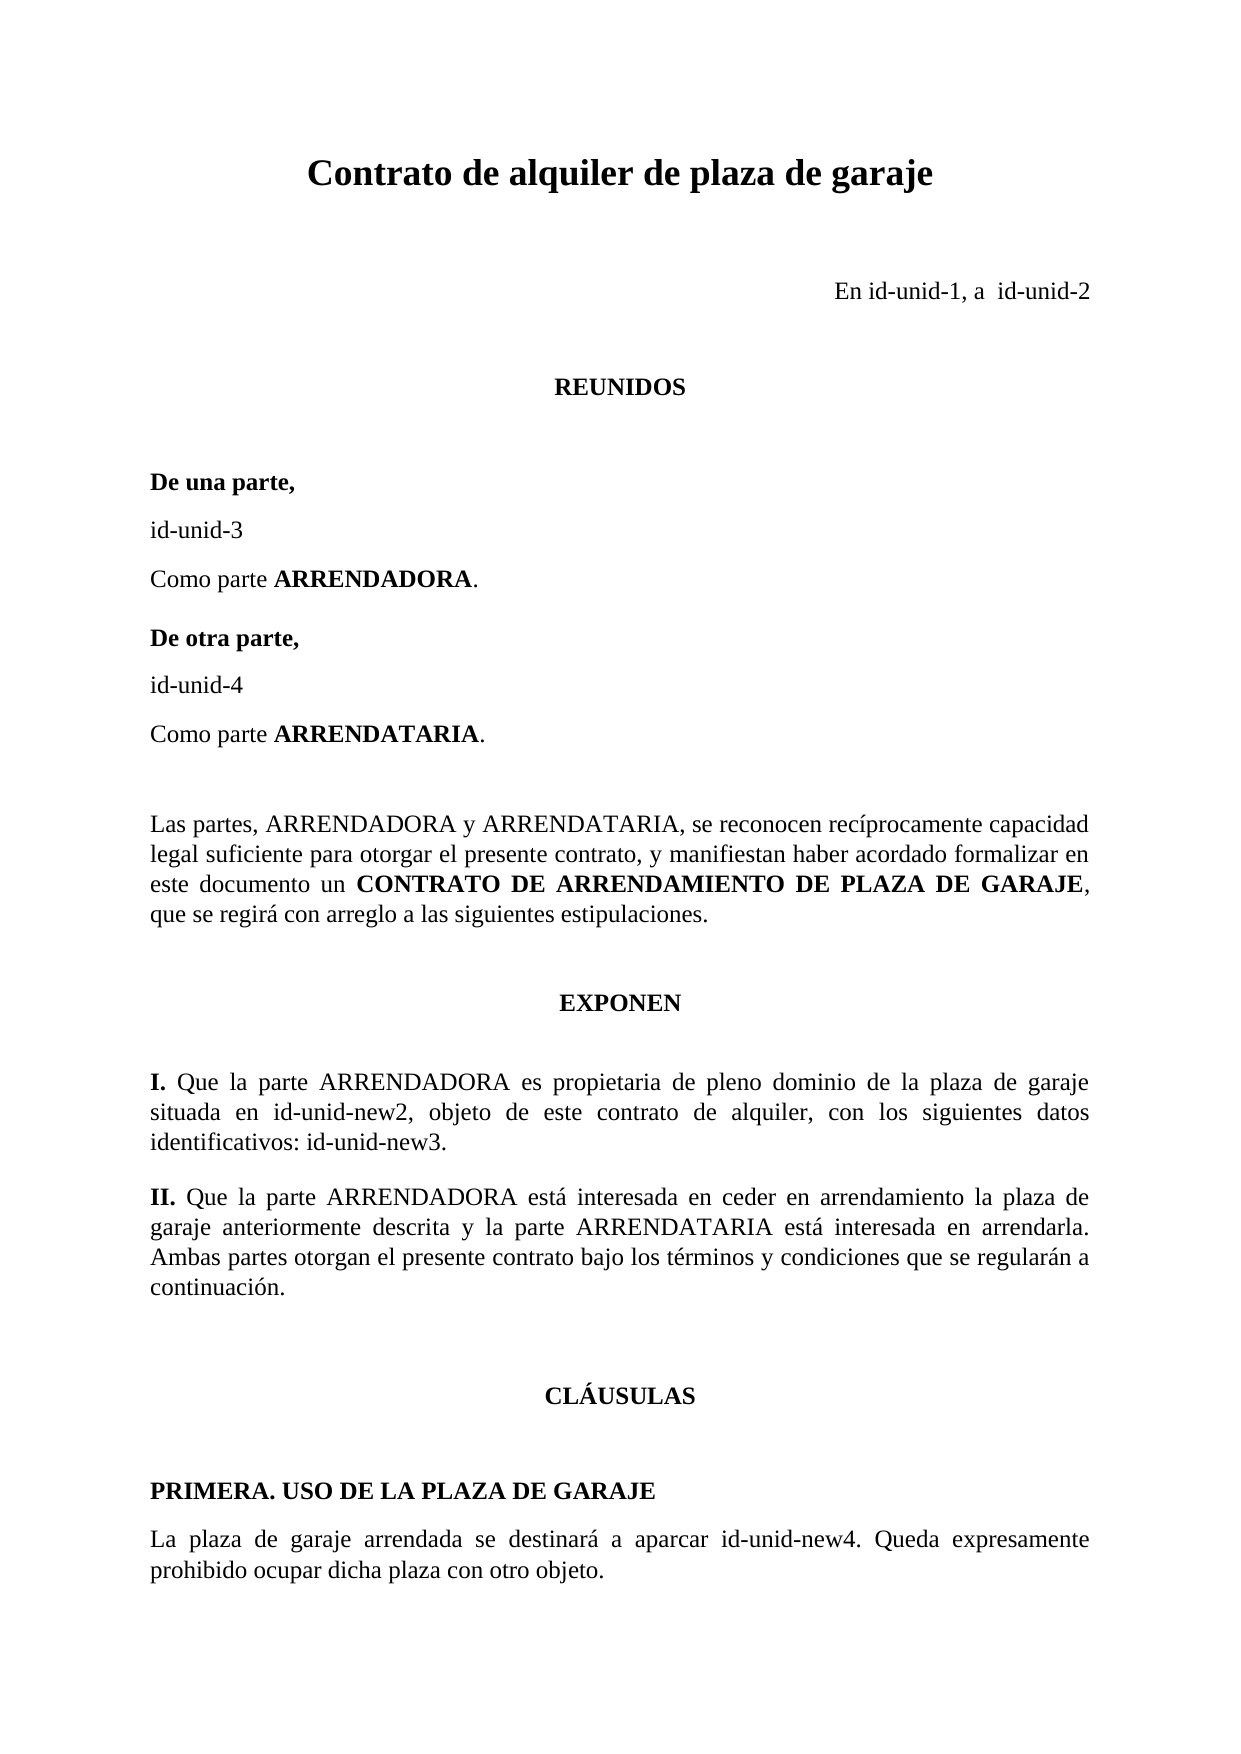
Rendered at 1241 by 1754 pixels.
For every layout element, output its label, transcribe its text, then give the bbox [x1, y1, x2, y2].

text La plaza de garaje arrendada se destinará a aparcar id-unid-new4. Queda expresamente prohibido ocupar dicha plaza con otro objeto. [150, 1524, 1090, 1584]
text En id-unid-1, a id-unid-2 [150, 276, 1090, 305]
text II. Que la parte ARRENDADORA está interesada en ceder en arrendamiento la plaza de garaje anteriormente descrita y la parte ARRENDATARIA está interesada en arrendarla. Ambas partes otorgan el presente contrato bajo los términos y condiciones que se regularán a continuación. [150, 1181, 1090, 1301]
text Como parte ARRENDATARIA. [150, 718, 1090, 748]
text Contrato de alquiler de plaza de garaje [150, 150, 1090, 193]
text Las partes, ARRENDADORA y ARRENDATARIA, se reconocen recíprocamente capacidad legal suficiente para otorgar el presente contrato, y manifiestan haber acordado formalizar en este documento un CONTRATO DE ARRENDAMIENTO DE PLAZA DE GARAJE, que se regirá con arreglo a las siguientes estipulaciones. [150, 808, 1090, 928]
text De una parte, [150, 467, 1090, 496]
text CLÁUSULAS [150, 1381, 1090, 1409]
text id-unid-3 [150, 515, 1090, 544]
text EXPONEN [150, 988, 1090, 1017]
text Como parte ARRENDADORA. [150, 563, 1090, 593]
text I. Que la parte ARRENDADORA es propietaria de pleno dominio de la plaza de garaje situada en id-unid-new2, objeto de este contrato de alquiler, con los siguientes datos identificativos: id-unid-new3. [150, 1066, 1090, 1156]
text De otra parte, [150, 623, 1090, 651]
text PRIMERA. USO DE LA PLAZA DE GARAJE [150, 1476, 1090, 1505]
text REUNIDOS [150, 372, 1090, 401]
text id-unid-4 [150, 670, 1090, 699]
